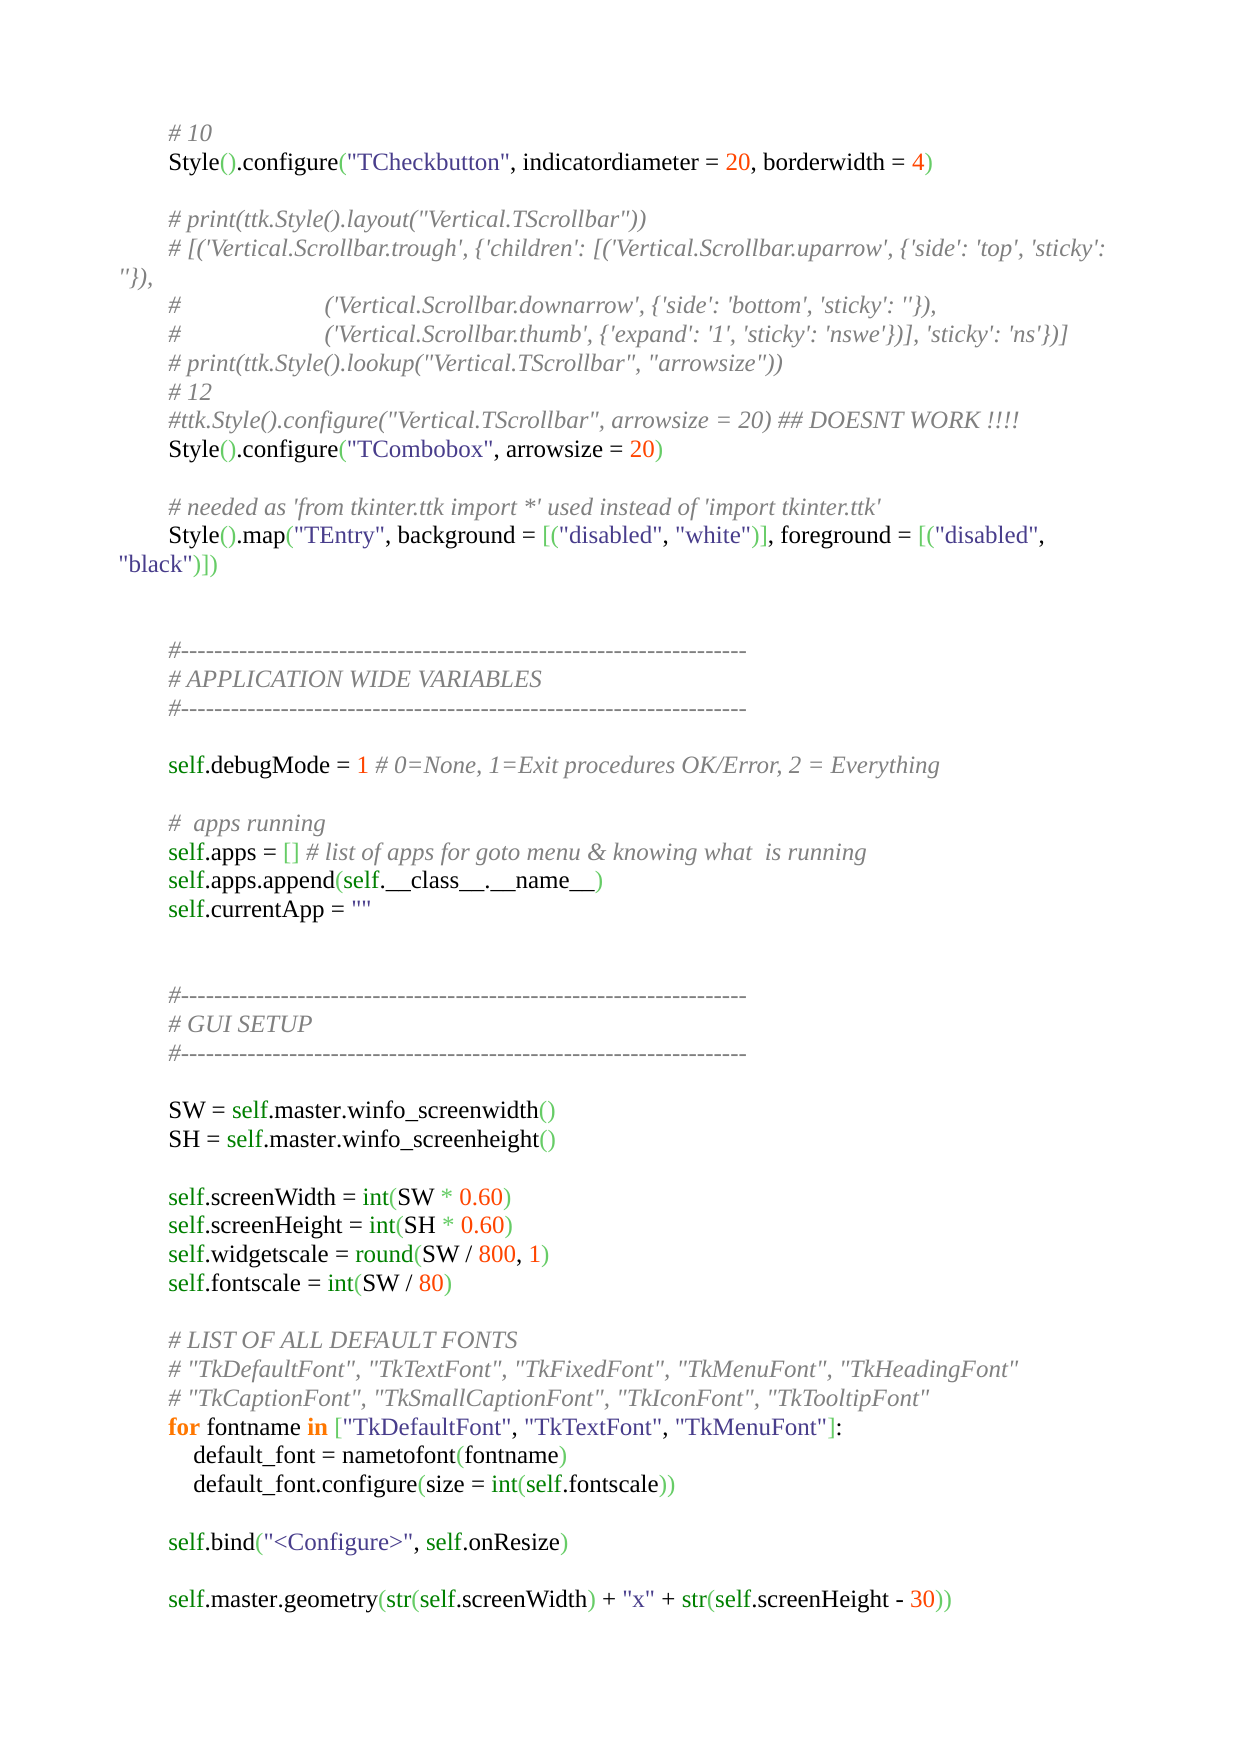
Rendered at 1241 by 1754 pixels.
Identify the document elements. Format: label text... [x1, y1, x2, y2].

text # print(ttk.Style().layout("Vertical.TScrollbar")) [118, 204, 1122, 233]
text Style().configure("TCheckbutton", indicatordiameter = 20, borderwidth = 4) [118, 147, 1122, 176]
text self.debugMode = 1 # 0=None, 1=Exit procedures OK/Error, 2 = Everything [118, 751, 1122, 779]
text #-------------------------------------------------------------------- [118, 1038, 1122, 1067]
text SW = self.master.winfo_screenwidth() [118, 1096, 1122, 1124]
text self.master.geometry(str(self.screenWidth) + "x" + str(self.screenHeight - 30)) [118, 1584, 1122, 1613]
text self.currentApp = "" [118, 894, 1122, 923]
text # GUI SETUP [118, 1009, 1122, 1038]
text #-------------------------------------------------------------------- [118, 636, 1122, 664]
text # 12 [118, 377, 1122, 406]
text default_font.configure(size = int(self.fontscale)) [118, 1469, 1122, 1498]
text # needed as 'from tkinter.ttk import *' used instead of 'import tkinter.ttk' [118, 492, 1122, 521]
text Style().configure("TCombobox", arrowsize = 20) [118, 434, 1122, 463]
text self.fontscale = int(SW / 80) [118, 1268, 1122, 1297]
text # LIST OF ALL DEFAULT FONTS [118, 1326, 1122, 1354]
text # ('Vertical.Scrollbar.downarrow', {'side': 'bottom', 'sticky': ''}), [118, 291, 1122, 319]
text SH = self.master.winfo_screenheight() [118, 1124, 1122, 1153]
text self.screenHeight = int(SH * 0.60) [118, 1211, 1122, 1239]
text default_font = nametofont(fontname) [118, 1441, 1122, 1469]
text # apps running [118, 808, 1122, 837]
text # 10 [118, 118, 1122, 147]
text # [('Vertical.Scrollbar.trough', {'children': [('Vertical.Scrollbar.uparrow', {'side': 'top', 'sticky': ''}), [118, 233, 1122, 291]
text #ttk.Style().configure("Vertical.TScrollbar", arrowsize = 20) ## DOESNT WORK !!!! [118, 406, 1122, 434]
text self.widgetscale = round(SW / 800, 1) [118, 1239, 1122, 1268]
text Style().map("TEntry", background = [("disabled", "white")], foreground = [("disabled", "black")]) [118, 521, 1122, 578]
text #-------------------------------------------------------------------- [118, 693, 1122, 722]
text # APPLICATION WIDE VARIABLES [118, 664, 1122, 693]
text self.bind("<Configure>", self.onResize) [118, 1527, 1122, 1556]
text # ('Vertical.Scrollbar.thumb', {'expand': '1', 'sticky': 'nswe'})], 'sticky': 'ns'})] [118, 319, 1122, 348]
text # "TkDefaultFont", "TkTextFont", "TkFixedFont", "TkMenuFont", "TkHeadingFont" [118, 1354, 1122, 1383]
text for fontname in ["TkDefaultFont", "TkTextFont", "TkMenuFont"]: [118, 1412, 1122, 1441]
text self.apps = [] # list of apps for goto menu & knowing what is running [118, 837, 1122, 866]
text #-------------------------------------------------------------------- [118, 981, 1122, 1009]
text # "TkCaptionFont", "TkSmallCaptionFont", "TkIconFont", "TkTooltipFont" [118, 1383, 1122, 1412]
text self.screenWidth = int(SW * 0.60) [118, 1182, 1122, 1211]
text self.apps.append(self.__class__.__name__) [118, 866, 1122, 894]
text # print(ttk.Style().lookup("Vertical.TScrollbar", "arrowsize")) [118, 348, 1122, 377]
